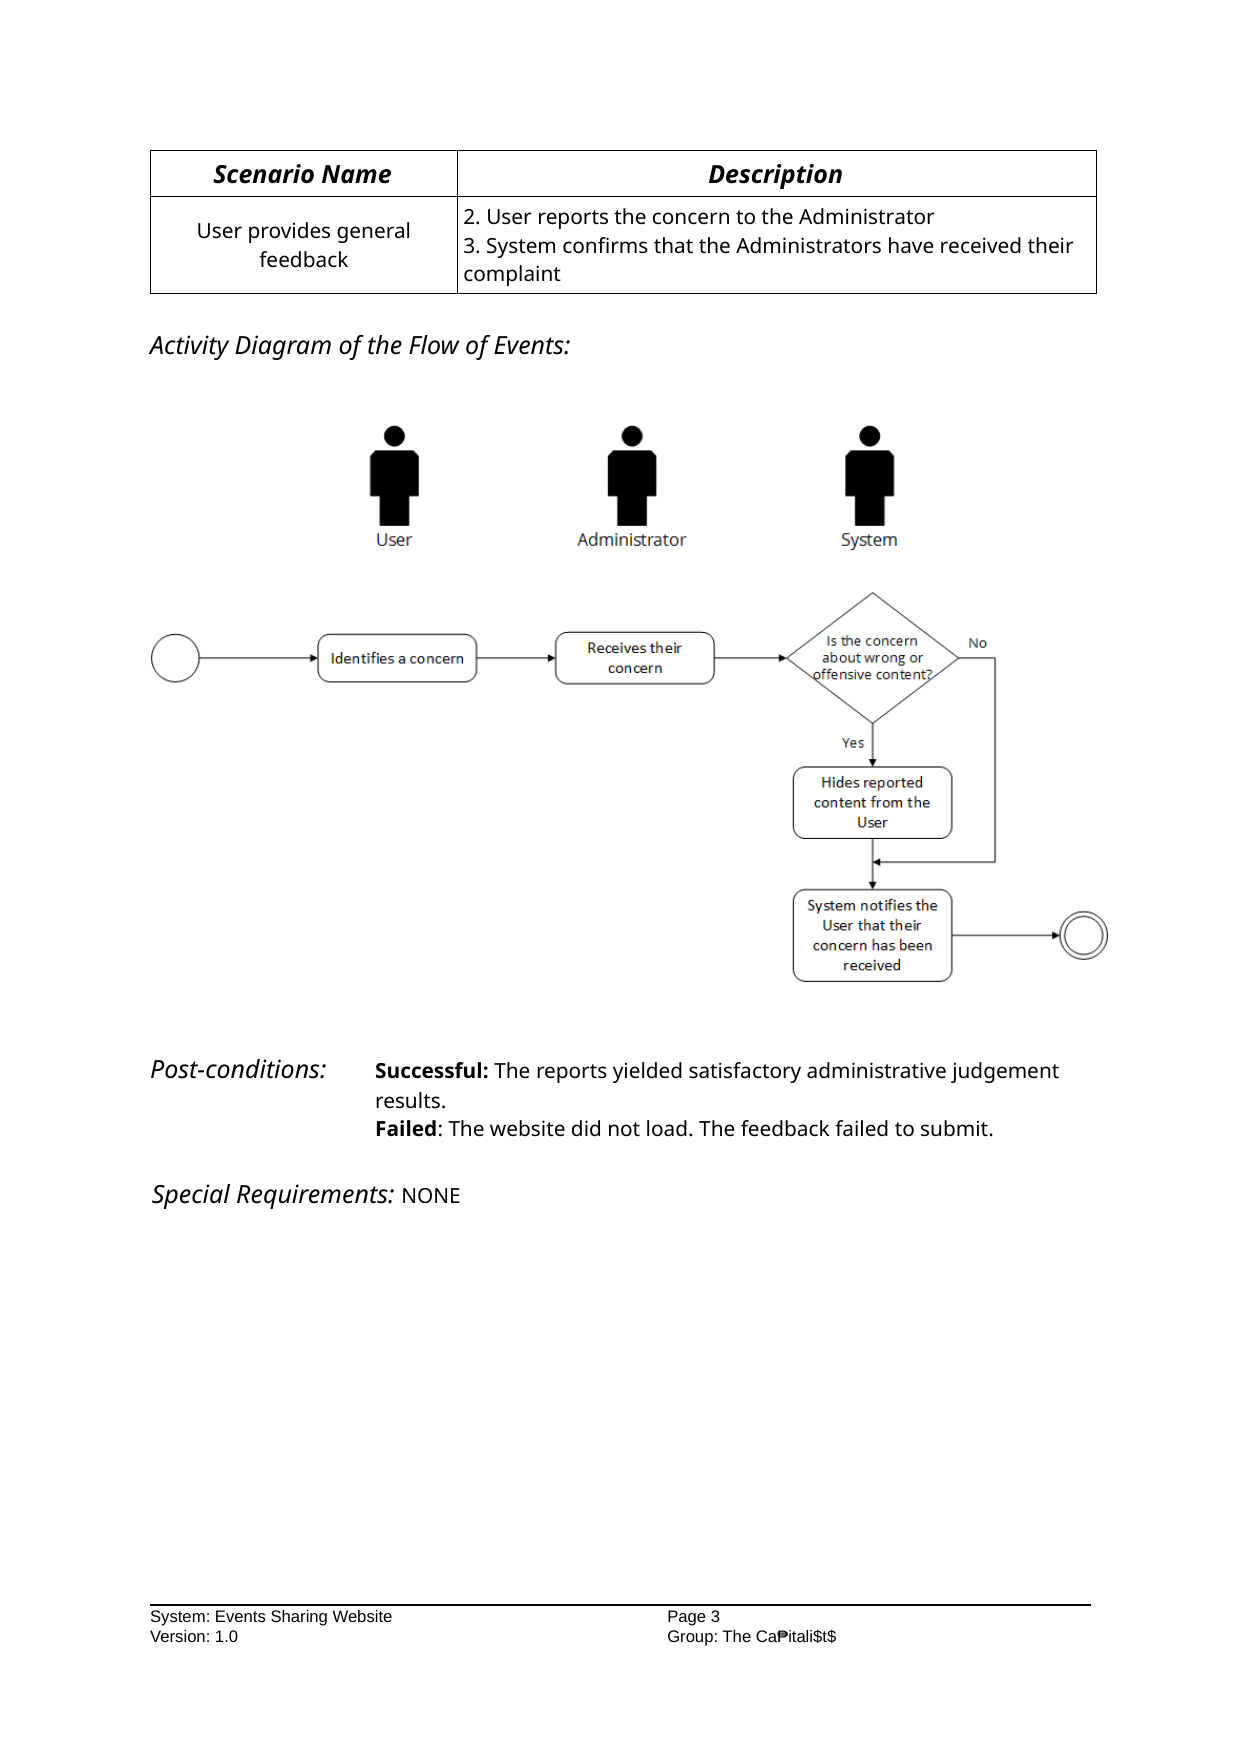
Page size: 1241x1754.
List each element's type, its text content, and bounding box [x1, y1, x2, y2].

text Activity Diagram of the Flow of Events: [150, 328, 1091, 362]
table_cell 2. User reports the concern to the Administrator 3. System confirms that the Administrators have received their complaint [458, 197, 1096, 293]
table_header Scenario Name [151, 151, 457, 196]
table_cell User provides general feedback [151, 197, 457, 293]
text Special Requirements: NONE [152, 1177, 1091, 1211]
text Post-conditions: Successful: The reports yielded satisfactory administrative judgement results. Failed: The website did not load. The feedback failed to submit. [150, 1052, 1091, 1143]
table_header Description [458, 151, 1096, 196]
